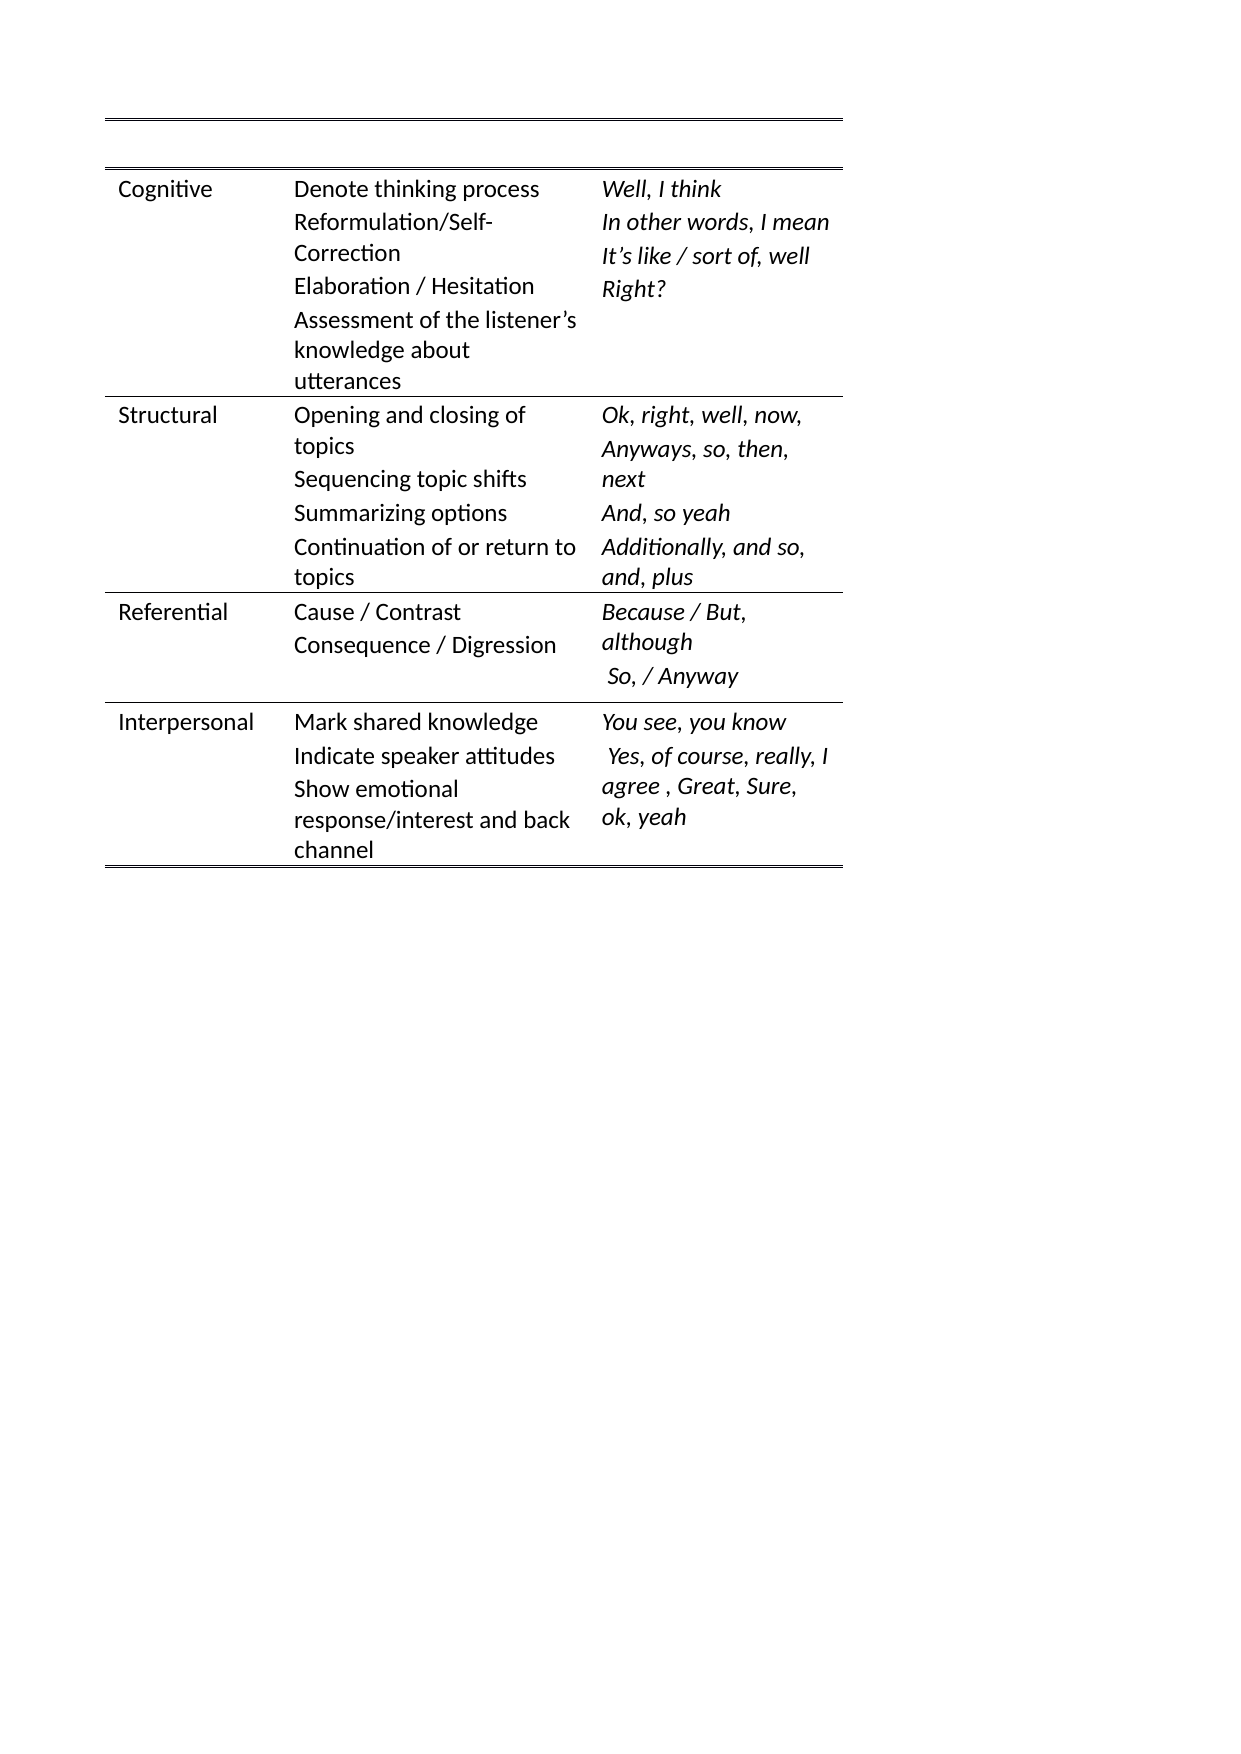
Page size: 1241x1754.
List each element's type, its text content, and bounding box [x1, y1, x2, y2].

table_header [588, 121, 843, 167]
table_header [281, 121, 588, 167]
table_cell Denote thinking process Reformulation/Self-Correction Elaboration / Hesitation Assessment of the listener’s knowledge about utterances [281, 170, 588, 396]
table_cell Mark shared knowledge Indicate speaker attitudes Show emotional response/interest and back channel [281, 703, 588, 865]
table_cell Interpersonal [105, 703, 281, 865]
table_cell Because / But, although So, / Anyway [588, 593, 843, 702]
table_cell Structural [105, 397, 281, 592]
table_cell Ok, right, well, now, Anyways, so, then, next And, so yeah Additionally, and so, and, plus [588, 397, 843, 592]
table_cell You see, you know Yes, of course, really, I agree , Great, Sure, ok, yeah [588, 703, 843, 865]
table_cell Opening and closing of topics Sequencing topic shifts Summarizing options Continuation of or return to topics [281, 397, 588, 592]
table_header [105, 121, 281, 167]
table_cell Referential [105, 593, 281, 702]
table_cell Cognitive [105, 170, 281, 396]
table_cell Well, I think In other words, I mean It’s like / sort of, well Right? [588, 170, 843, 396]
table_cell Cause / Contrast Consequence / Digression [281, 593, 588, 702]
